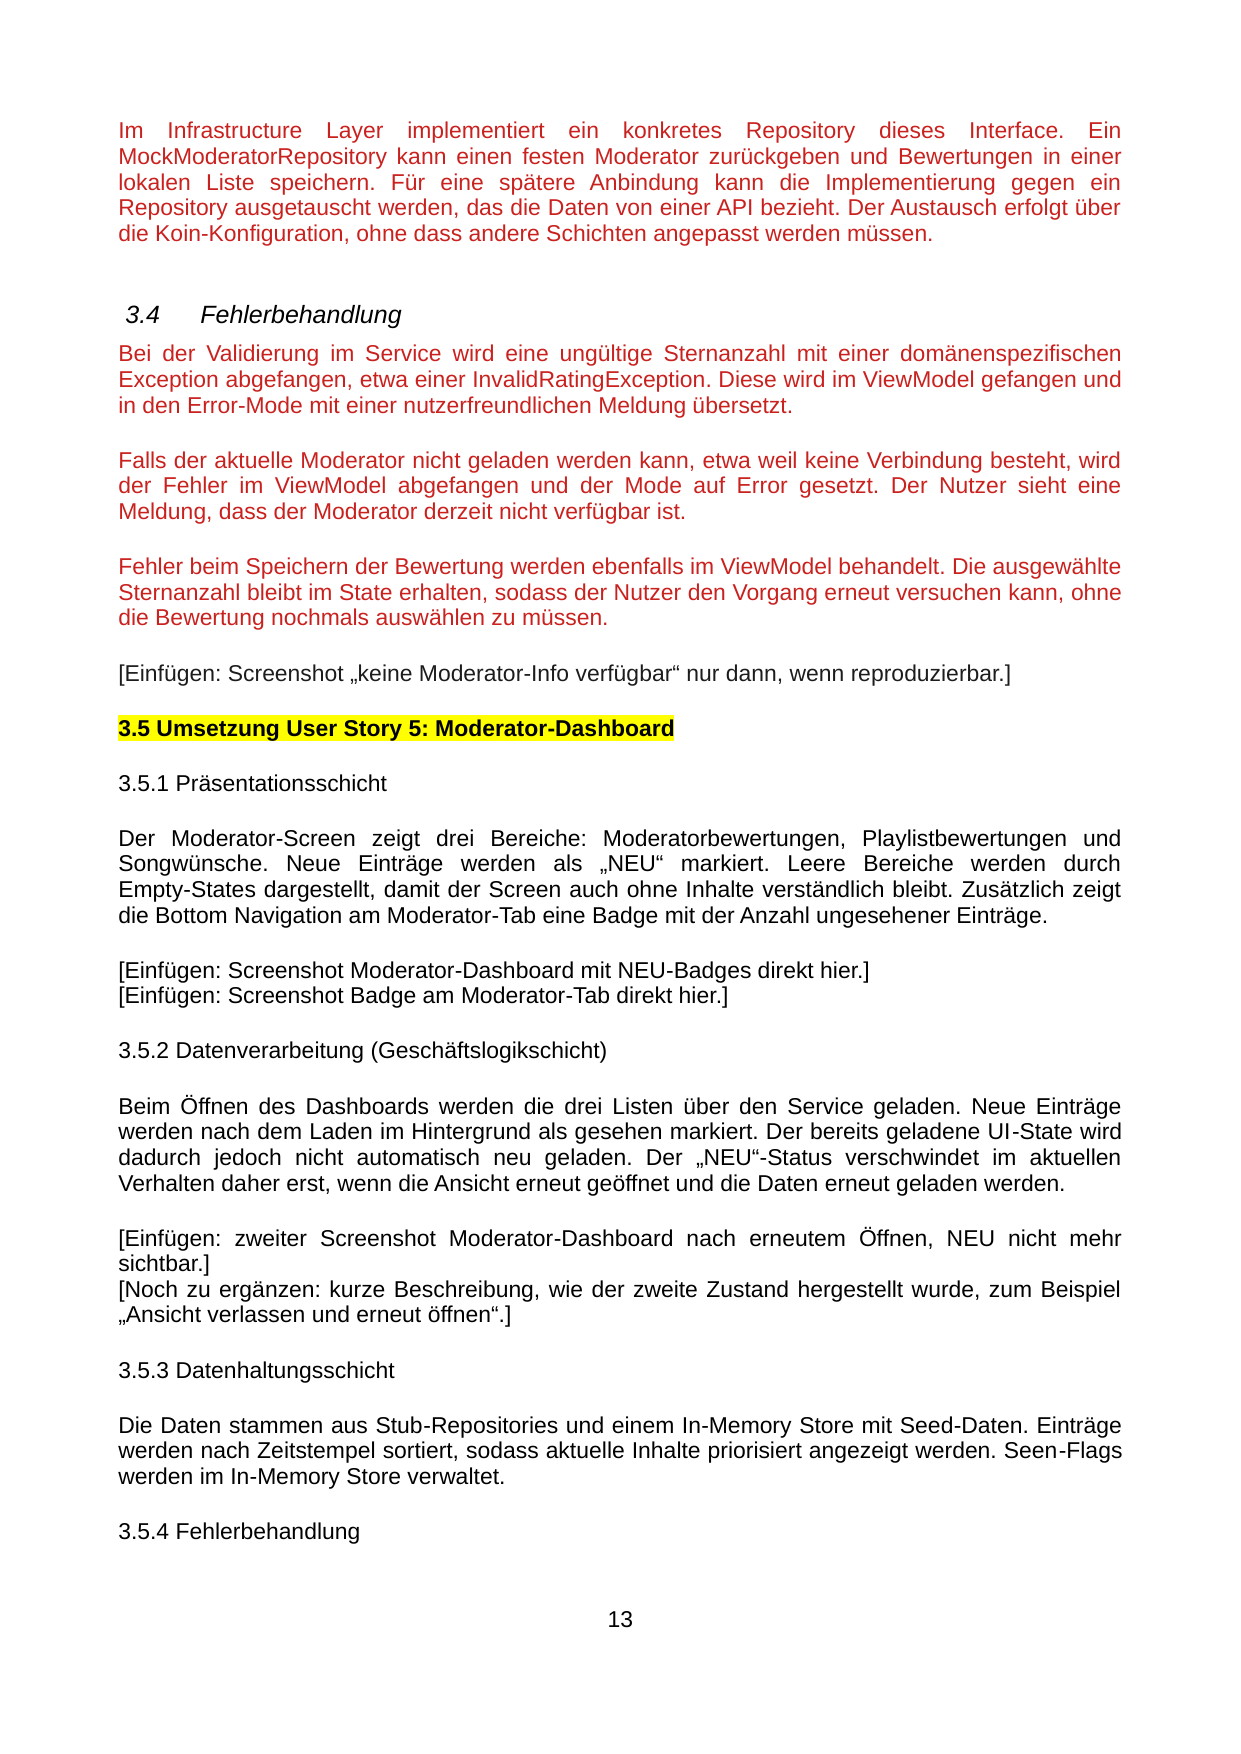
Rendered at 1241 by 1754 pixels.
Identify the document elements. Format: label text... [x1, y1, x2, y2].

text Falls der aktuelle Moderator nicht geladen werden kann, etwa weil keine Verbindung besteht, wird der Fehler im ViewModel abgefangen und der Mode auf Error gesetzt. Der Nutzer sieht eine Meldung, dass der Moderator derzeit nicht verfügbar ist. [118, 447, 1122, 524]
text Fehler beim Speichern der Bewertung werden ebenfalls im ViewModel behandelt. Die ausgewählte Sternanzahl bleibt im State erhalten, sodass der Nutzer den Vorgang erneut versuchen kann, ohne die Bewertung nochmals auswählen zu müssen. [118, 554, 1122, 631]
subtitle Fehlerbehandlung [125, 301, 1122, 329]
text Die Daten stammen aus Stub‑Repositories und einem In‑Memory Store mit Seed‑Daten. Einträge werden nach Zeitstempel sortiert, sodass aktuelle Inhalte priorisiert angezeigt werden. Seen‑Flags werden im In‑Memory Store verwaltet. [118, 1412, 1122, 1489]
text 3.5.2 Datenverarbeitung (Geschäftslogikschicht) [118, 1038, 1122, 1064]
text Beim Öffnen des Dashboards werden die drei Listen über den Service geladen. Neue Einträge werden nach dem Laden im Hintergrund als gesehen markiert. Der bereits geladene UI‑State wird dadurch jedoch nicht automatisch neu geladen. Der „NEU“-Status verschwindet im aktuellen Verhalten daher erst, wenn die Ansicht erneut geöffnet und die Daten erneut geladen werden. [118, 1093, 1122, 1196]
text Bei der Validierung im Service wird eine ungültige Sternanzahl mit einer domänenspezifischen Exception abgefangen, etwa einer InvalidRatingException. Diese wird im ViewModel gefangen und in den Error-Mode mit einer nutzerfreundlichen Meldung übersetzt. [118, 341, 1122, 418]
text 3.5.4 Fehlerbehandlung [118, 1519, 1122, 1544]
text 3.5.3 Datenhaltungsschicht [118, 1357, 1122, 1383]
text Der Moderator‑Screen zeigt drei Bereiche: Moderatorbewertungen, Playlistbewertungen und Songwünsche. Neue Einträge werden als „NEU“ markiert. Leere Bereiche werden durch Empty‑States dargestellt, damit der Screen auch ohne Inhalte verständlich bleibt. Zusätzlich zeigt die Bottom Navigation am Moderator‑Tab eine Badge mit der Anzahl ungesehener Einträge. [118, 826, 1122, 928]
text 3.5 Umsetzung User Story 5: Moderator‑Dashboard [118, 715, 1122, 741]
text [Einfügen: Screenshot Moderator‑Dashboard mit NEU‑Badges direkt hier.] [Einfügen: Screenshot Badge am Moderator‑Tab direkt hier.] [118, 957, 1122, 1009]
text 3.5.1 Präsentationsschicht [118, 770, 1122, 796]
text Im Infrastructure Layer implementiert ein konkretes Repository dieses Interface. Ein MockModeratorRepository kann einen festen Moderator zurückgeben und Bewertungen in einer lokalen Liste speichern. Für eine spätere Anbindung kann die Implementierung gegen ein Repository ausgetauscht werden, das die Daten von einer API bezieht. Der Austausch erfolgt über die Koin-Konfiguration, ohne dass andere Schichten angepasst werden müssen. [118, 118, 1122, 246]
text [Einfügen: zweiter Screenshot Moderator‑Dashboard nach erneutem Öffnen, NEU nicht mehr sichtbar.] [Noch zu ergänzen: kurze Beschreibung, wie der zweite Zustand hergestellt wurde, zum Beispiel „Ansicht verlassen und erneut öffnen“.] [118, 1225, 1122, 1328]
text [Einfügen: Screenshot „keine Moderator‑Info verfügbar“ nur dann, wenn reproduzierbar.] [118, 660, 1122, 686]
